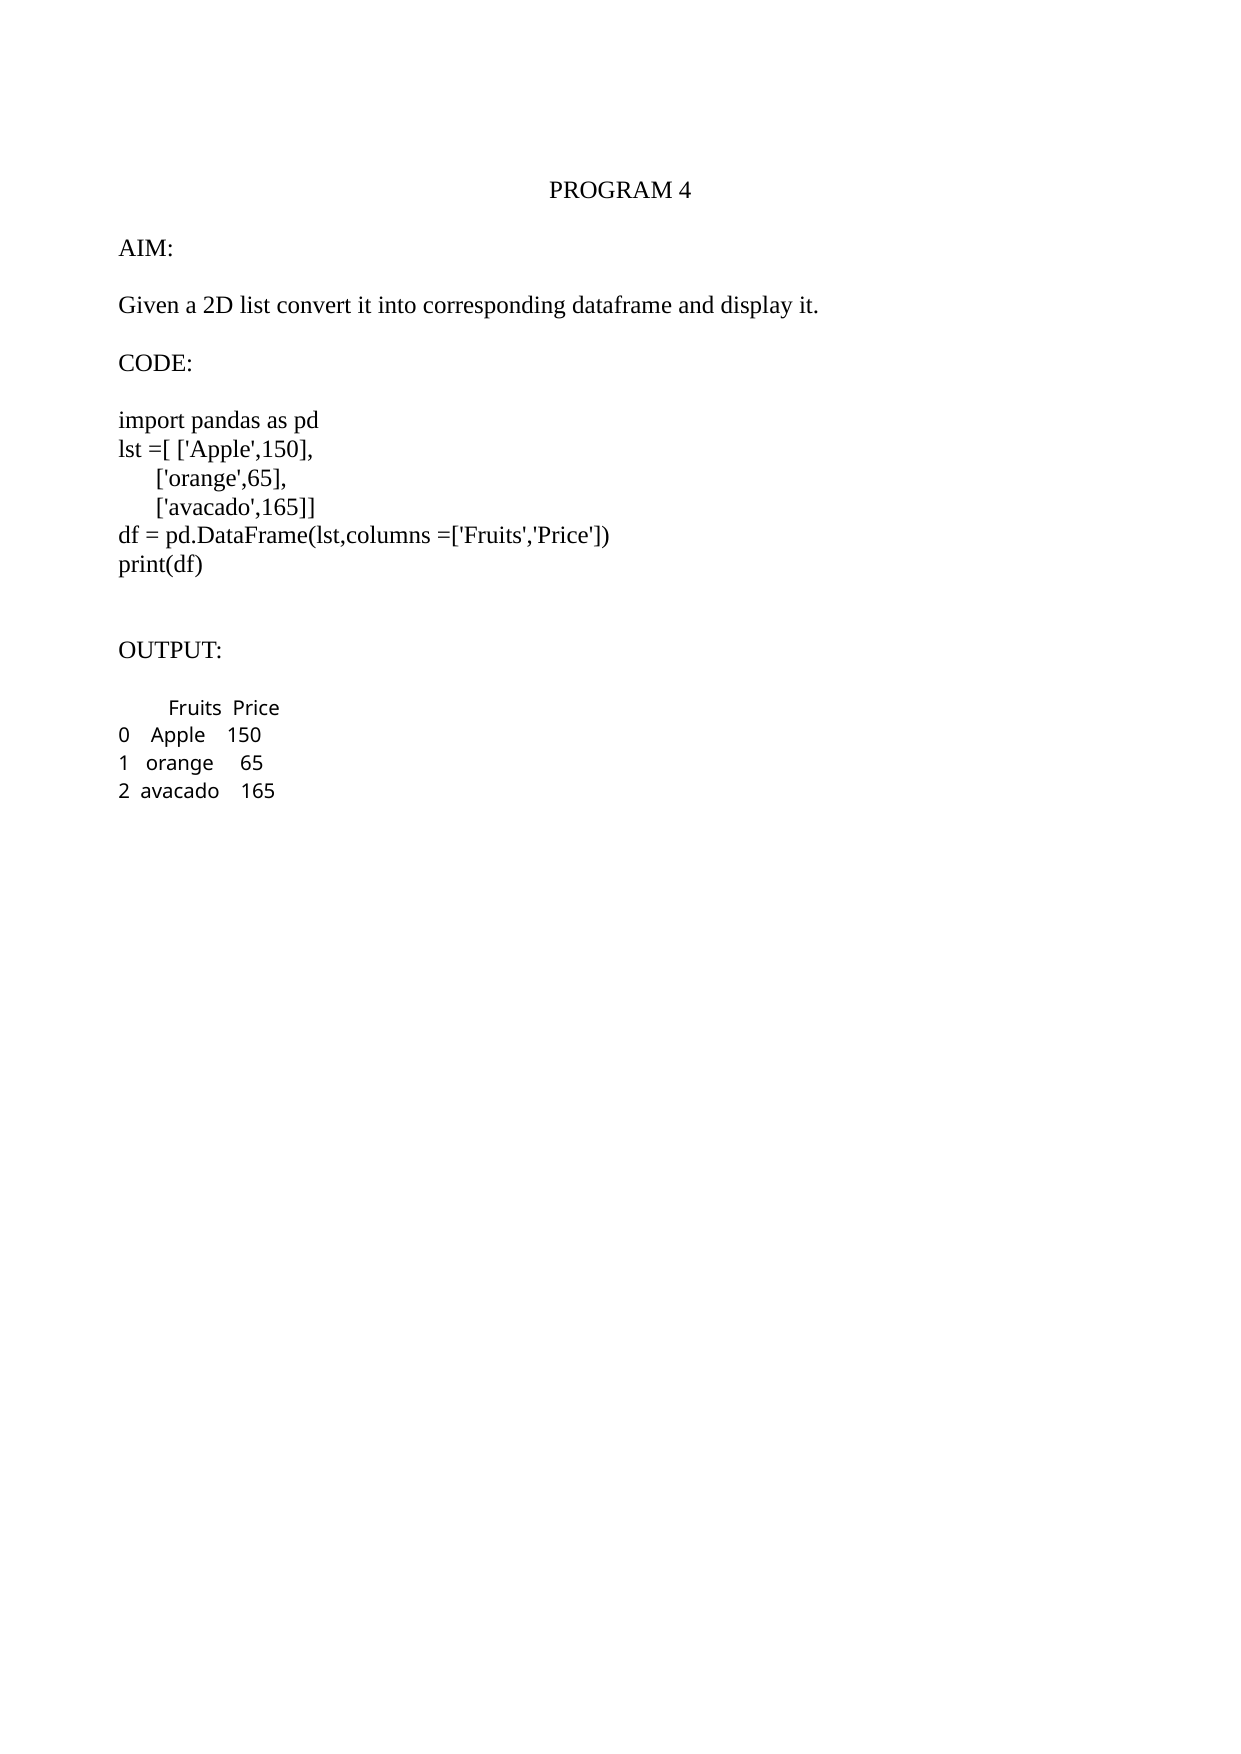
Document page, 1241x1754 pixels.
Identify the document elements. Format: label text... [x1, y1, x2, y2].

text CODE: [118, 348, 1122, 377]
text import pandas as pd [118, 406, 1122, 434]
text print(df) [118, 549, 1122, 578]
text Given a 2D list convert it into corresponding dataframe and display it. [118, 291, 1122, 319]
text ['avacado',165]] [118, 492, 1122, 521]
text ['orange',65], [118, 463, 1122, 492]
text 2 avacado 165 [118, 777, 1122, 804]
text 1 orange 65 [118, 749, 1122, 777]
text 0 Apple 150 [118, 721, 1122, 749]
text Fruits Price [118, 693, 1122, 721]
text PROGRAM 4 [118, 176, 1122, 204]
text OUTPUT: [118, 636, 1122, 664]
text lst =[ ['Apple',150], [118, 434, 1122, 463]
text df = pd.DataFrame(lst,columns =['Fruits','Price']) [118, 521, 1122, 549]
text AIM: [118, 233, 1122, 262]
